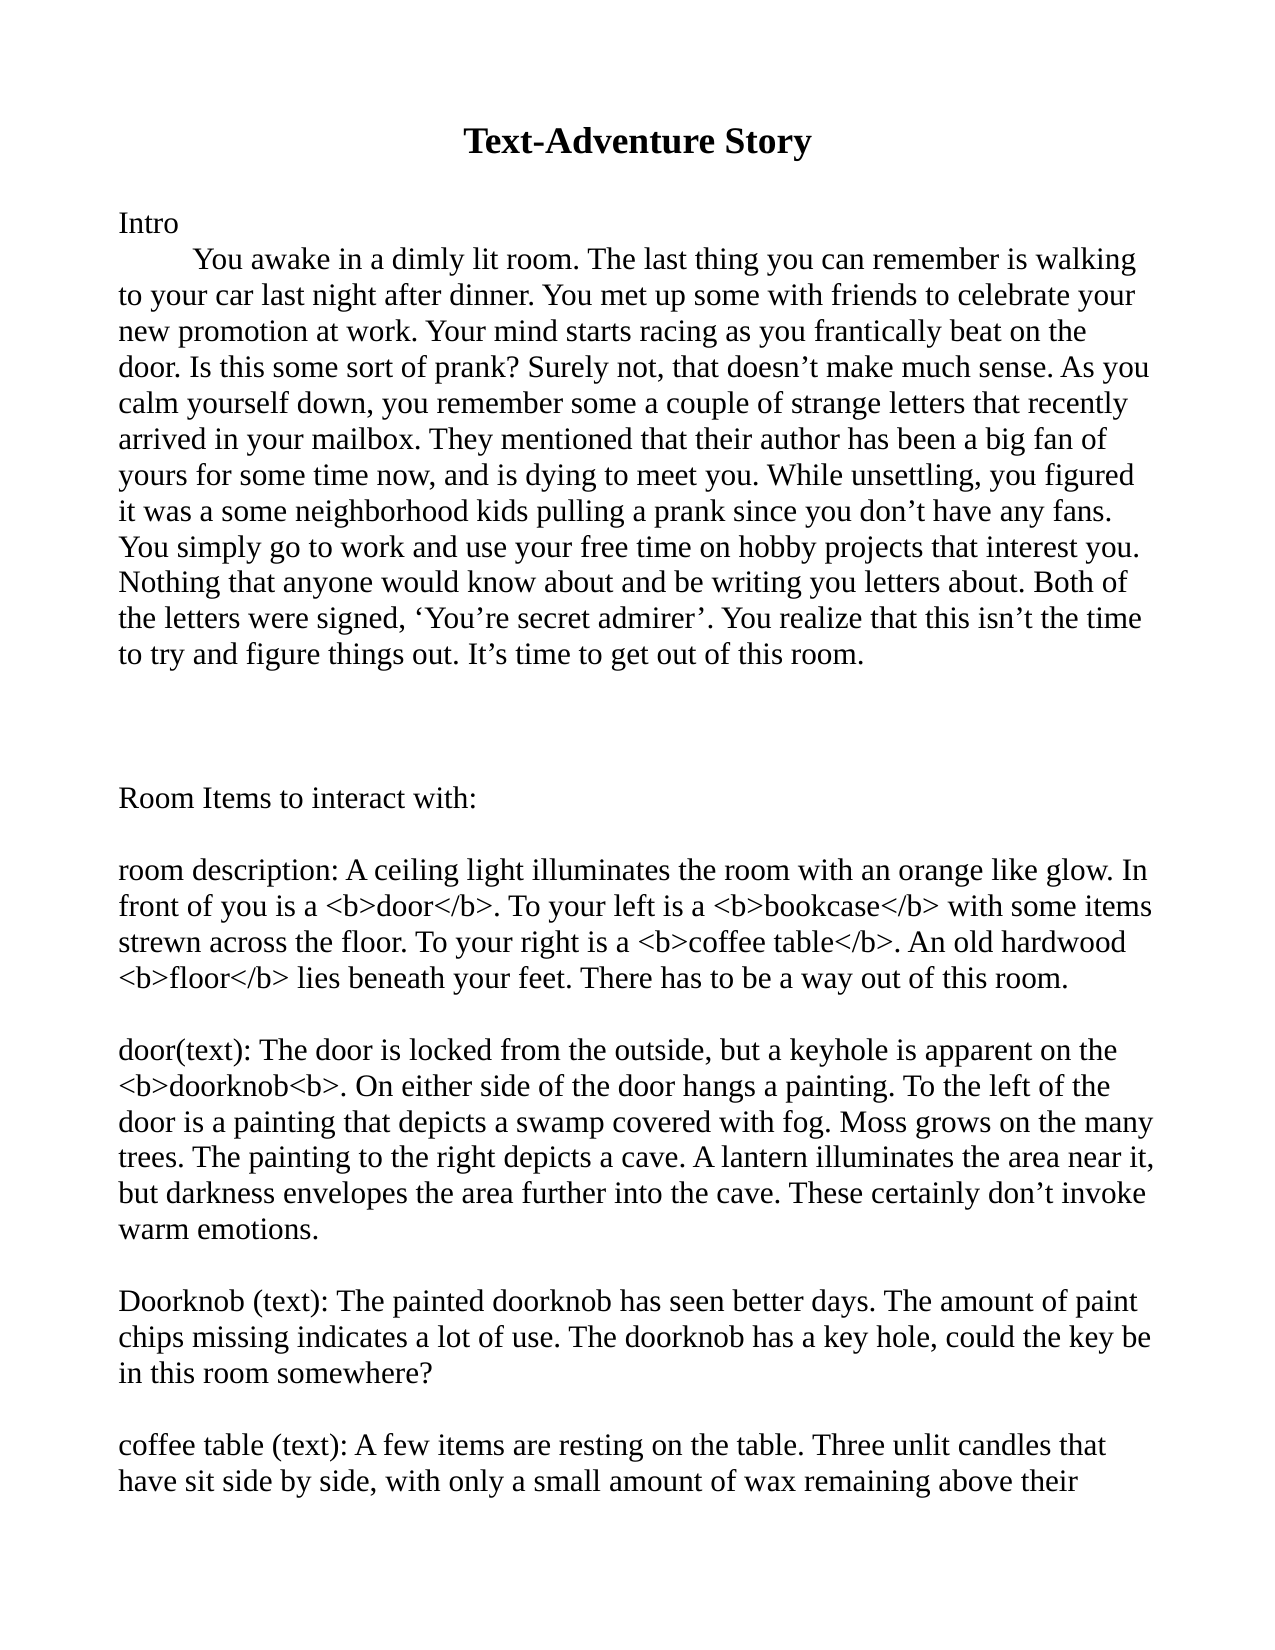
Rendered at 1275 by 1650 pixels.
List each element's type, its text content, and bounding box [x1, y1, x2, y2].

text You awake in a dimly lit room. The last thing you can remember is walking to your car last night after dinner. You met up some with friends to celebrate your new promotion at work. Your mind starts racing as you frantically beat on the door. Is this some sort of prank? Surely not, that doesn’t make much sense. As you calm yourself down, you remember some a couple of strange letters that recently arrived in your mailbox. They mentioned that their author has been a big fan of yours for some time now, and is dying to meet you. While unsettling, you figured it was a some neighborhood kids pulling a prank since you don’t have any fans. You simply go to work and use your free time on hobby projects that interest you. Nothing that anyone would know about and be writing you letters about. Both of the letters were signed, ‘You’re secret admirer’. You realize that this isn’t the time to try and figure things out. It’s time to get out of this room. [118, 240, 1157, 672]
text Room Items to interact with: [118, 779, 1157, 815]
text Text-Adventure Story [118, 118, 1157, 161]
text door(text): The door is locked from the outside, but a keyhole is apparent on the <b>doorknob<b>. On either side of the door hangs a painting. To the left of the door is a painting that depicts a swamp covered with fog. Moss grows on the many trees. The painting to the right depicts a cave. A lantern illuminates the area near it, but darkness envelopes the area further into the cave. These certainly don’t invoke warm emotions. [118, 1031, 1157, 1247]
text coffee table (text): A few items are resting on the table. Three unlit candles that have sit side by side, with only a small amount of wax remaining above their [118, 1426, 1157, 1498]
text Intro [118, 204, 1157, 240]
text room description: A ceiling light illuminates the room with an orange like glow. In front of you is a <b>door</b>. To your left is a <b>bookcase</b> with some items strewn across the floor. To your right is a <b>coffee table</b>. An old hardwood <b>floor</b> lies beneath your feet. There has to be a way out of this room. [118, 851, 1157, 995]
text Doorknob (text): The painted doorknob has seen better days. The amount of paint chips missing indicates a lot of use. The doorknob has a key hole, could the key be in this room somewhere? [118, 1282, 1157, 1390]
